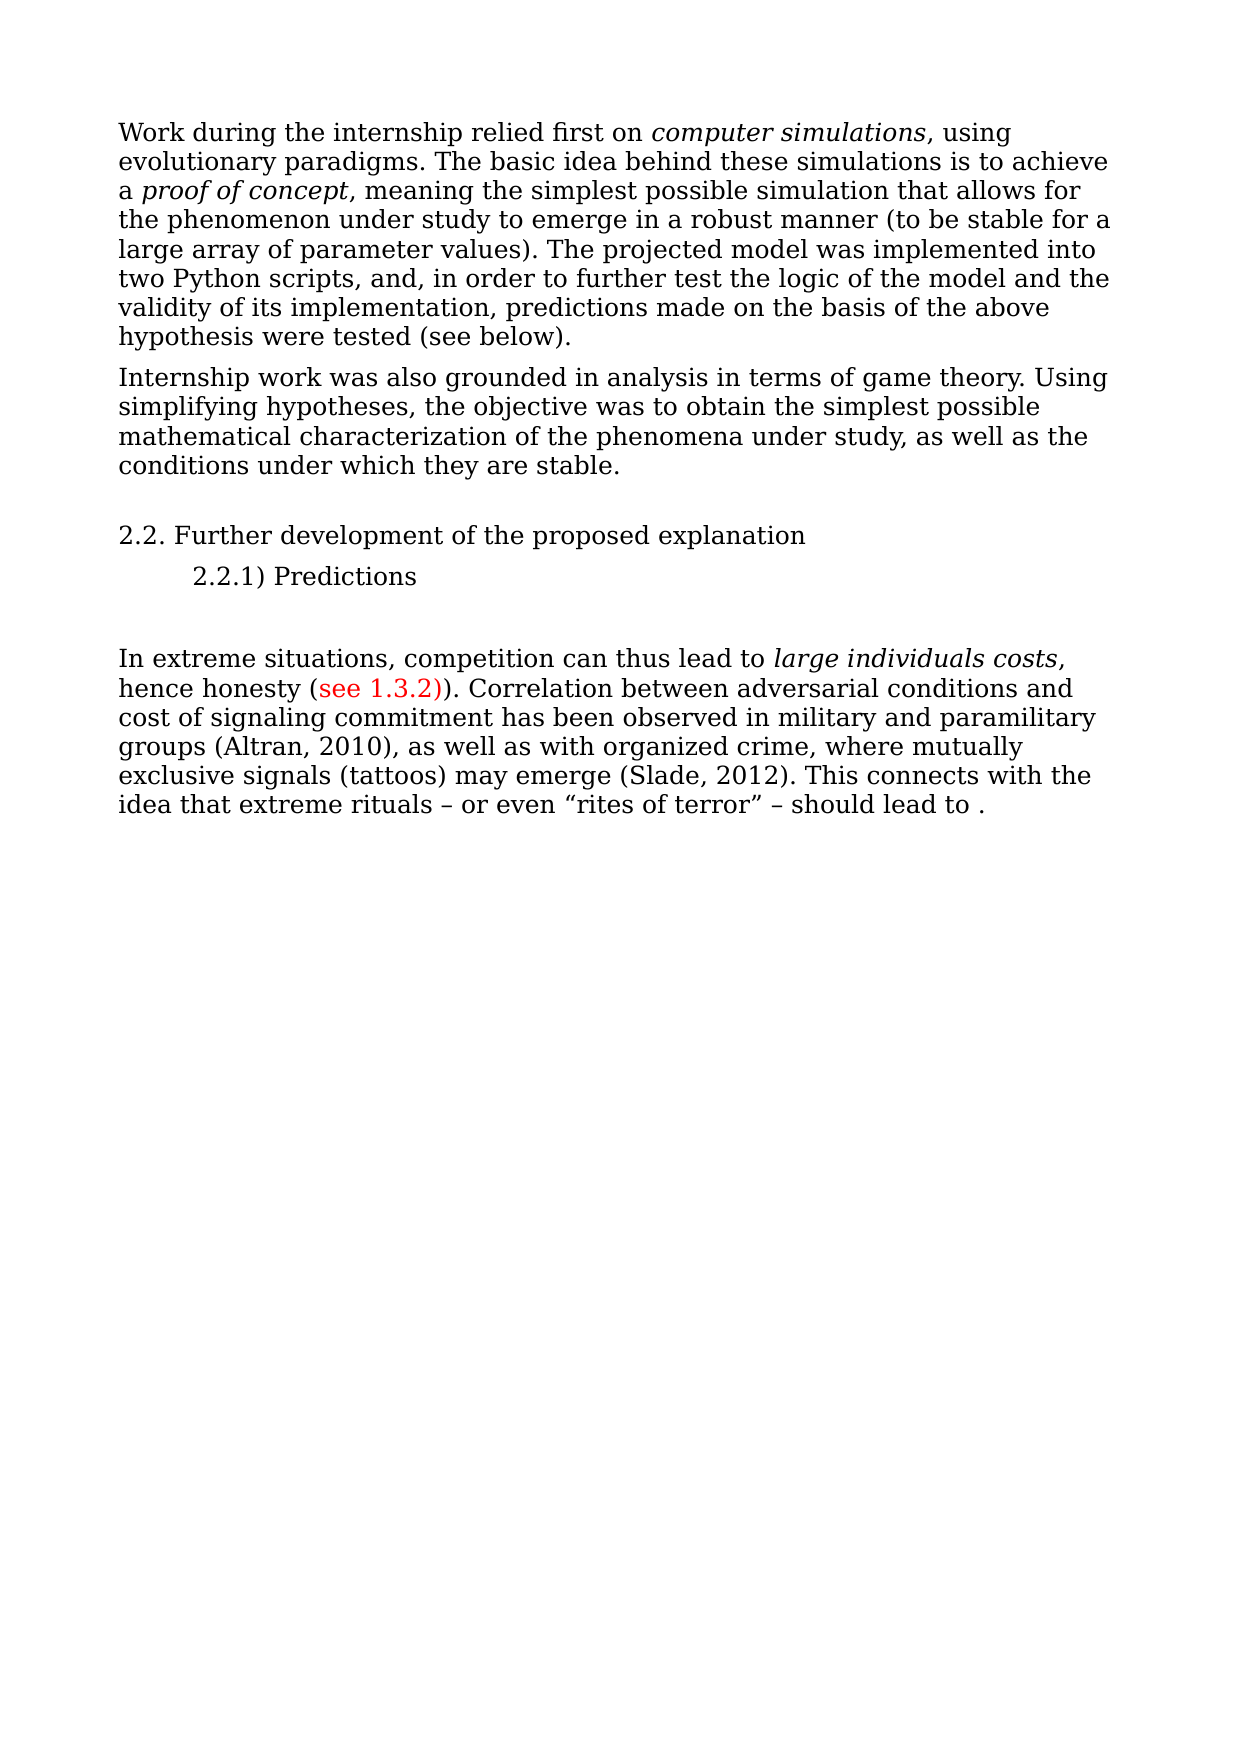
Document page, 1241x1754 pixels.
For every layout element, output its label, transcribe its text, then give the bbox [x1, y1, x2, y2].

text 2.2. Further development of the proposed explanation [118, 521, 1122, 550]
text In extreme situations, competition can thus lead to large individuals costs, hence honesty (see 1.3.2)). Correlation between adversarial conditions and cost of signaling commitment has been observed in military and paramilitary groups (Altran, 2010), as well as with organized crime, where mutually exclusive signals (tattoos) may emerge (Slade, 2012). This connects with the idea that extreme rituals – or even “rites of terror” – should lead to . [118, 645, 1122, 820]
text Internship work was also grounded in analysis in terms of game theory. Using simplifying hypotheses, the objective was to obtain the simplest possible mathematical characterization of the phenomena under study, as well as the conditions under which they are stable. [118, 363, 1122, 509]
text Work during the internship relied first on computer simulations, using evolutionary paradigms. The basic idea behind these simulations is to achieve a proof of concept, meaning the simplest possible simulation that allows for the phenomenon under study to emerge in a robust manner (to be stable for a large array of parameter values). The projected model was implemented into two Python scripts, and, in order to further test the logic of the model and the validity of its implementation, predictions made on the basis of the above hypothesis were tested (see below). [118, 118, 1122, 351]
text 2.2.1) Predictions [118, 562, 1122, 592]
